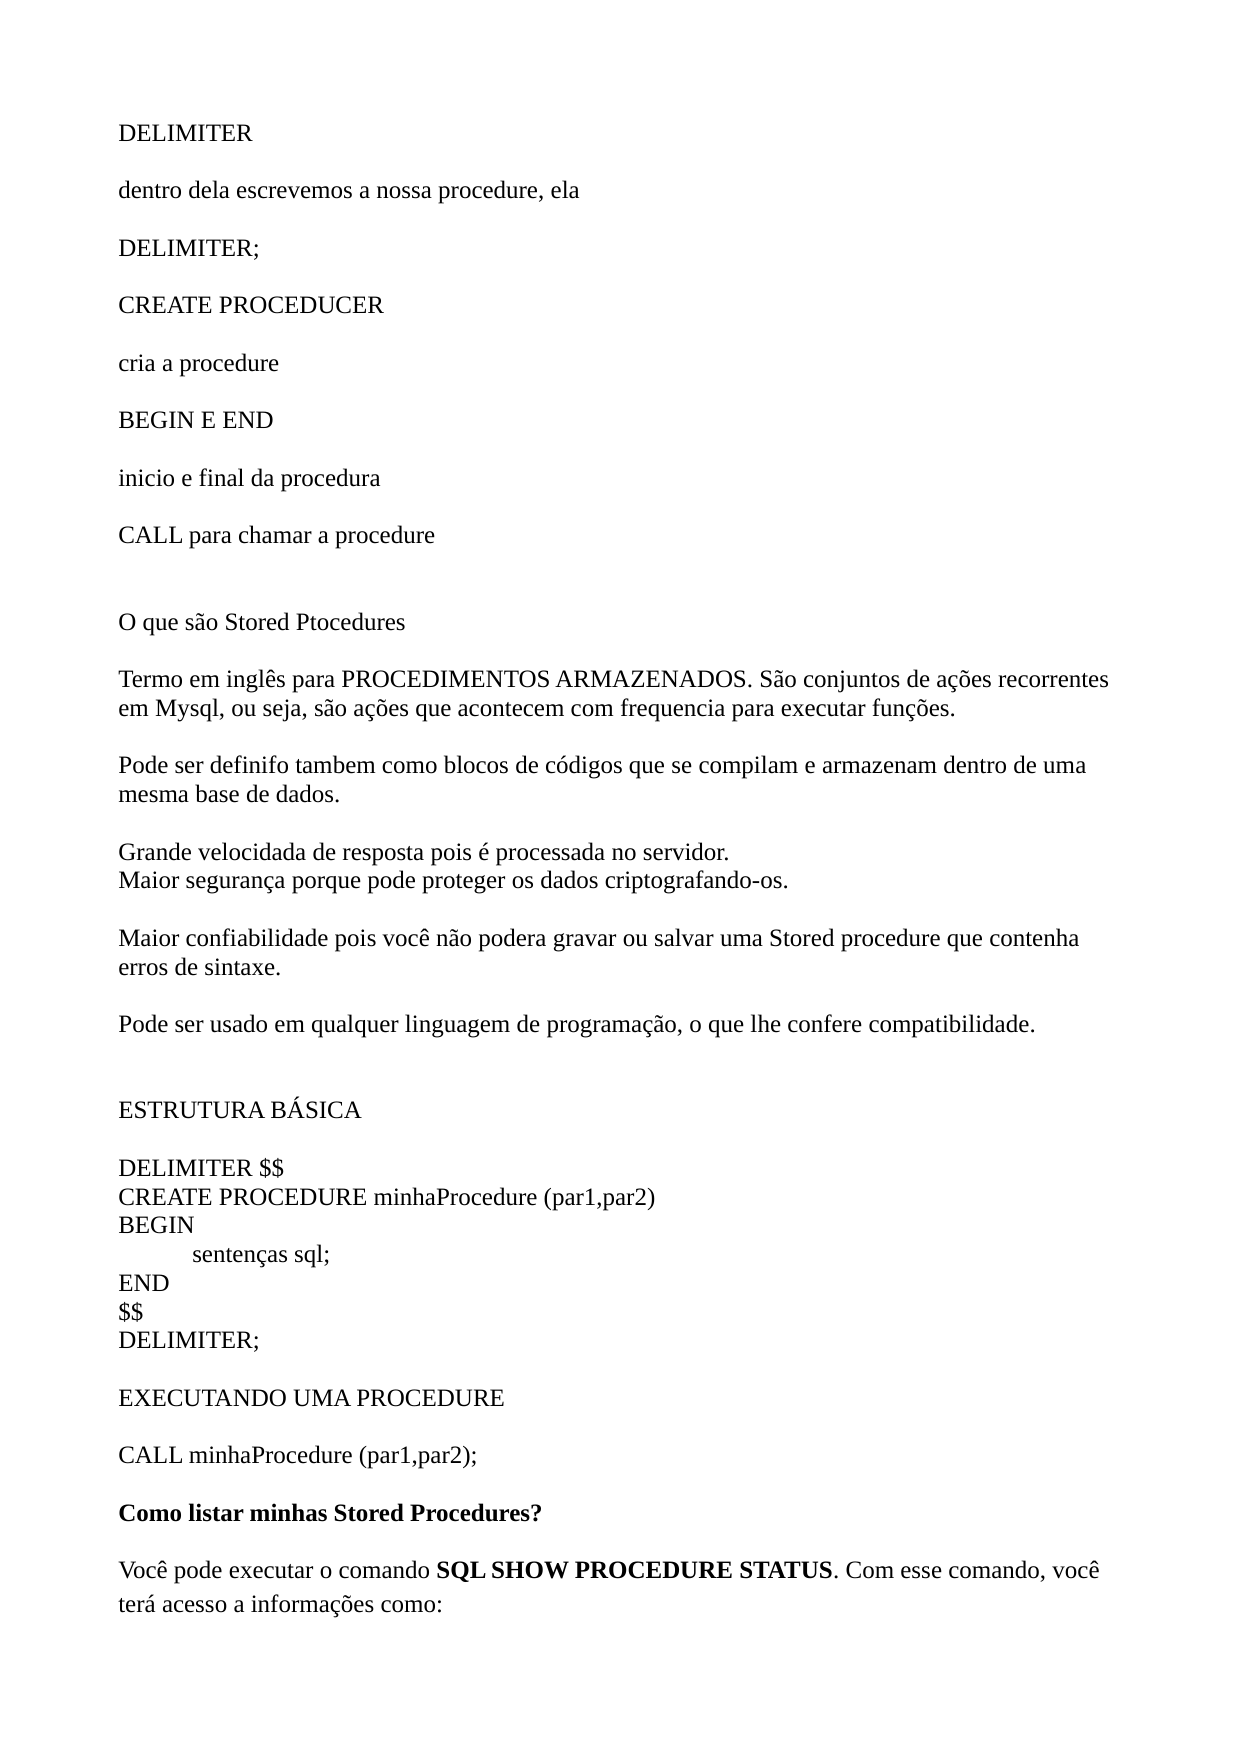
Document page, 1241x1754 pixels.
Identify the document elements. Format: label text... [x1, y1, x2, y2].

text END [118, 1268, 1122, 1297]
text inicio e final da procedura [118, 463, 1122, 492]
text CALL minhaProcedure (par1,par2); [118, 1441, 1122, 1469]
text $$ [118, 1297, 1122, 1326]
text DELIMITER $$ [118, 1153, 1122, 1182]
text CALL para chamar a procedure [118, 521, 1122, 549]
text DELIMITER; [118, 1326, 1122, 1354]
text Pode ser usado em qualquer linguagem de programação, o que lhe confere compatibilidade. [118, 1009, 1122, 1038]
text Maior segurança porque pode proteger os dados criptografando-os. [118, 866, 1122, 894]
text BEGIN [118, 1211, 1122, 1239]
text EXECUTANDO UMA PROCEDURE [118, 1383, 1122, 1412]
text BEGIN E END [118, 406, 1122, 434]
text Como listar minhas Stored Procedures? [118, 1498, 1122, 1527]
text CREATE PROCEDURE minhaProcedure (par1,par2) [118, 1182, 1122, 1211]
text sentenças sql; [118, 1239, 1122, 1268]
text Você pode executar o comando SQL SHOW PROCEDURE STATUS. Com esse comando, você terá acesso a informações como: [118, 1556, 1122, 1617]
text Termo em inglês para PROCEDIMENTOS ARMAZENADOS. São conjuntos de ações recorrentes em Mysql, ou seja, são ações que acontecem com frequencia para executar funções. [118, 664, 1122, 722]
text Grande velocidada de resposta pois é processada no servidor. [118, 837, 1122, 866]
text CREATE PROCEDUCER [118, 291, 1122, 319]
text O que são Stored Ptocedures [118, 607, 1122, 636]
text cria a procedure [118, 348, 1122, 377]
text DELIMITER [118, 118, 1122, 147]
text DELIMITER; [118, 233, 1122, 262]
text Pode ser definifo tambem como blocos de códigos que se compilam e armazenam dentro de uma mesma base de dados. [118, 751, 1122, 808]
text Maior confiabilidade pois você não podera gravar ou salvar uma Stored procedure que contenha erros de sintaxe. [118, 923, 1122, 981]
text ESTRUTURA BÁSICA [118, 1096, 1122, 1124]
text dentro dela escrevemos a nossa procedure, ela [118, 176, 1122, 204]
